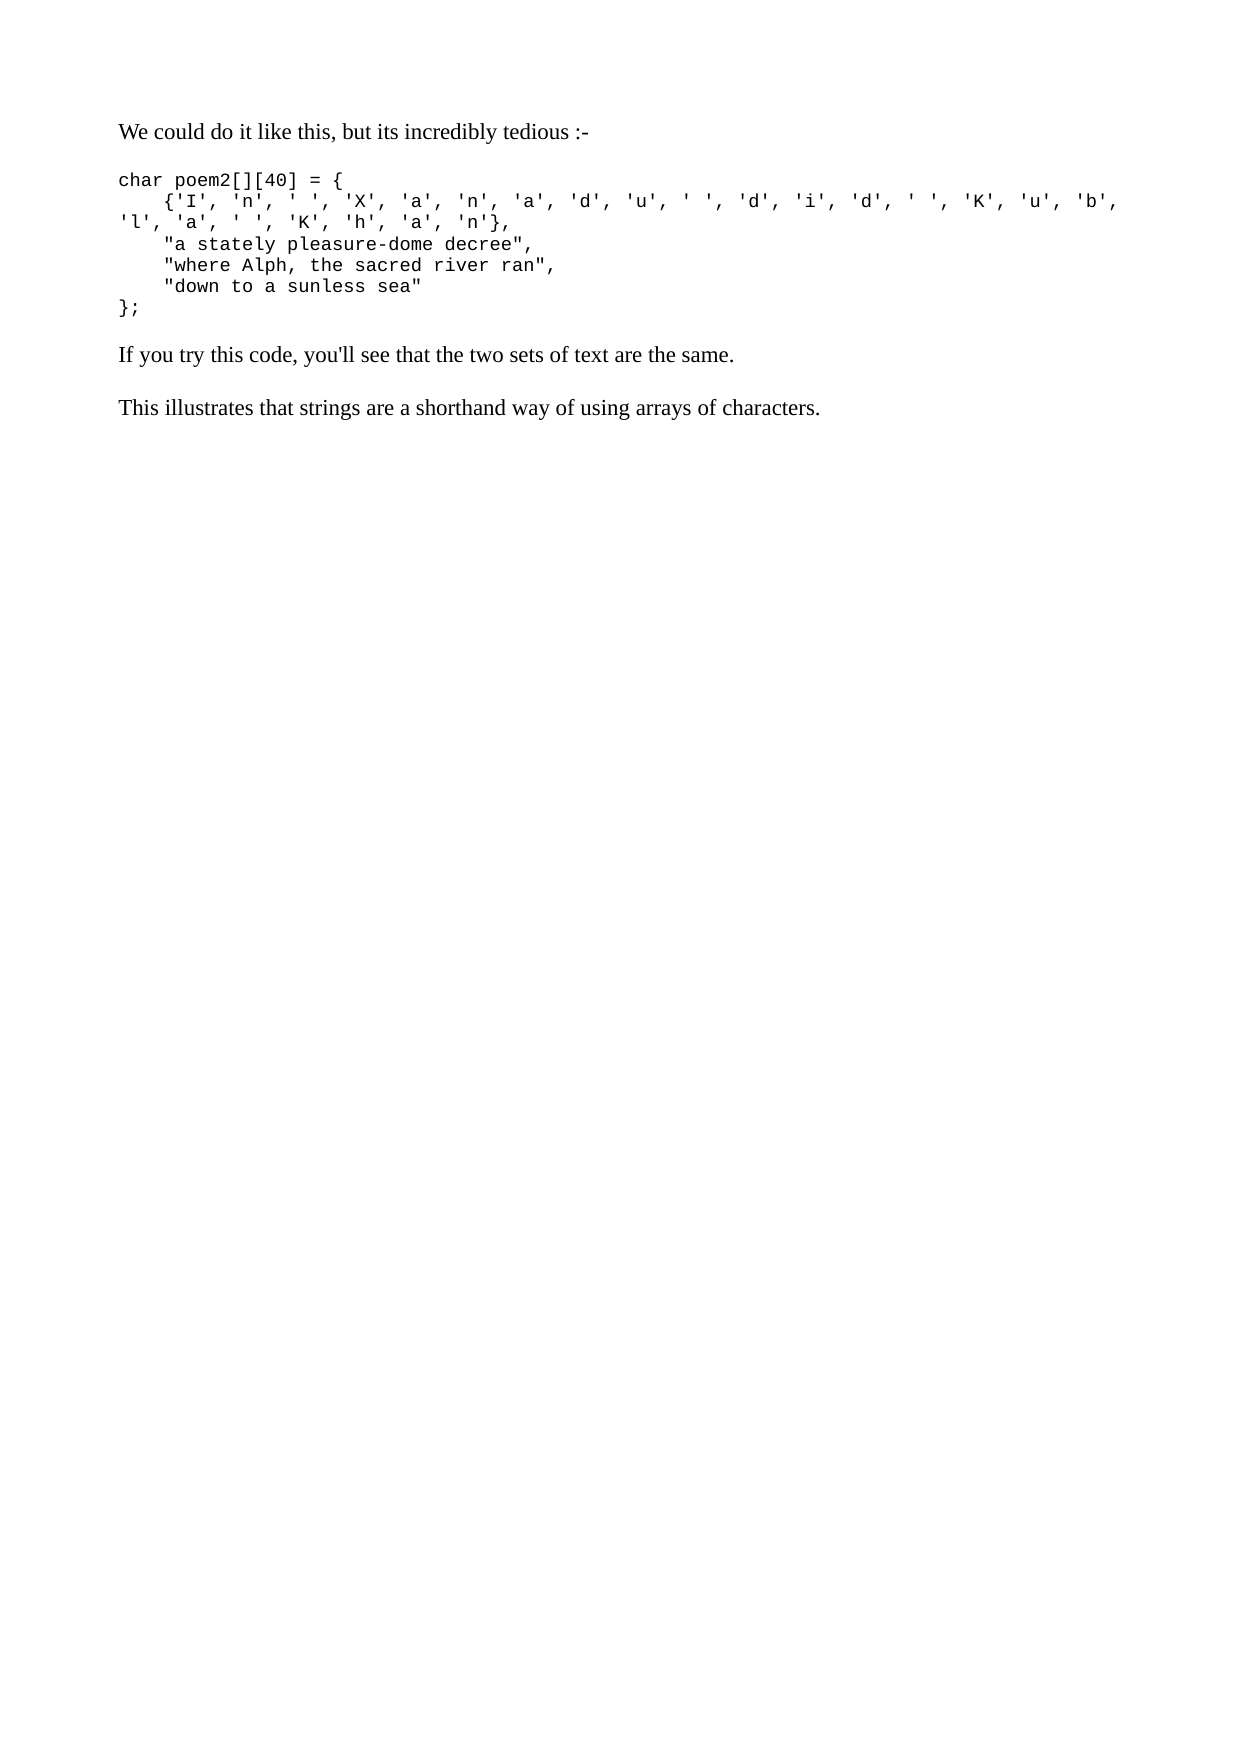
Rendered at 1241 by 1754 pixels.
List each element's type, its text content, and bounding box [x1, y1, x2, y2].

text We could do it like this, but its incredibly tedious :- [118, 118, 1122, 144]
text {'I', 'n', ' ', 'X', 'a', 'n', 'a', 'd', 'u', ' ', 'd', 'i', 'd', ' ', 'K', 'u', 'b', 'l', 'a', ' ', 'K', 'h', 'a', 'n'}, [118, 192, 1122, 234]
text "where Alph, the sacred river ran", [118, 256, 1122, 277]
text "a stately pleasure-dome decree", [118, 234, 1122, 256]
text If you try this code, you'll see that the two sets of text are the same. [118, 341, 1122, 367]
text This illustrates that strings are a shorthand way of using arrays of characters. [118, 393, 1122, 420]
text char poem2[][40] = { [118, 171, 1122, 192]
text "down to a sunless sea" [118, 277, 1122, 298]
text }; [118, 298, 1122, 319]
